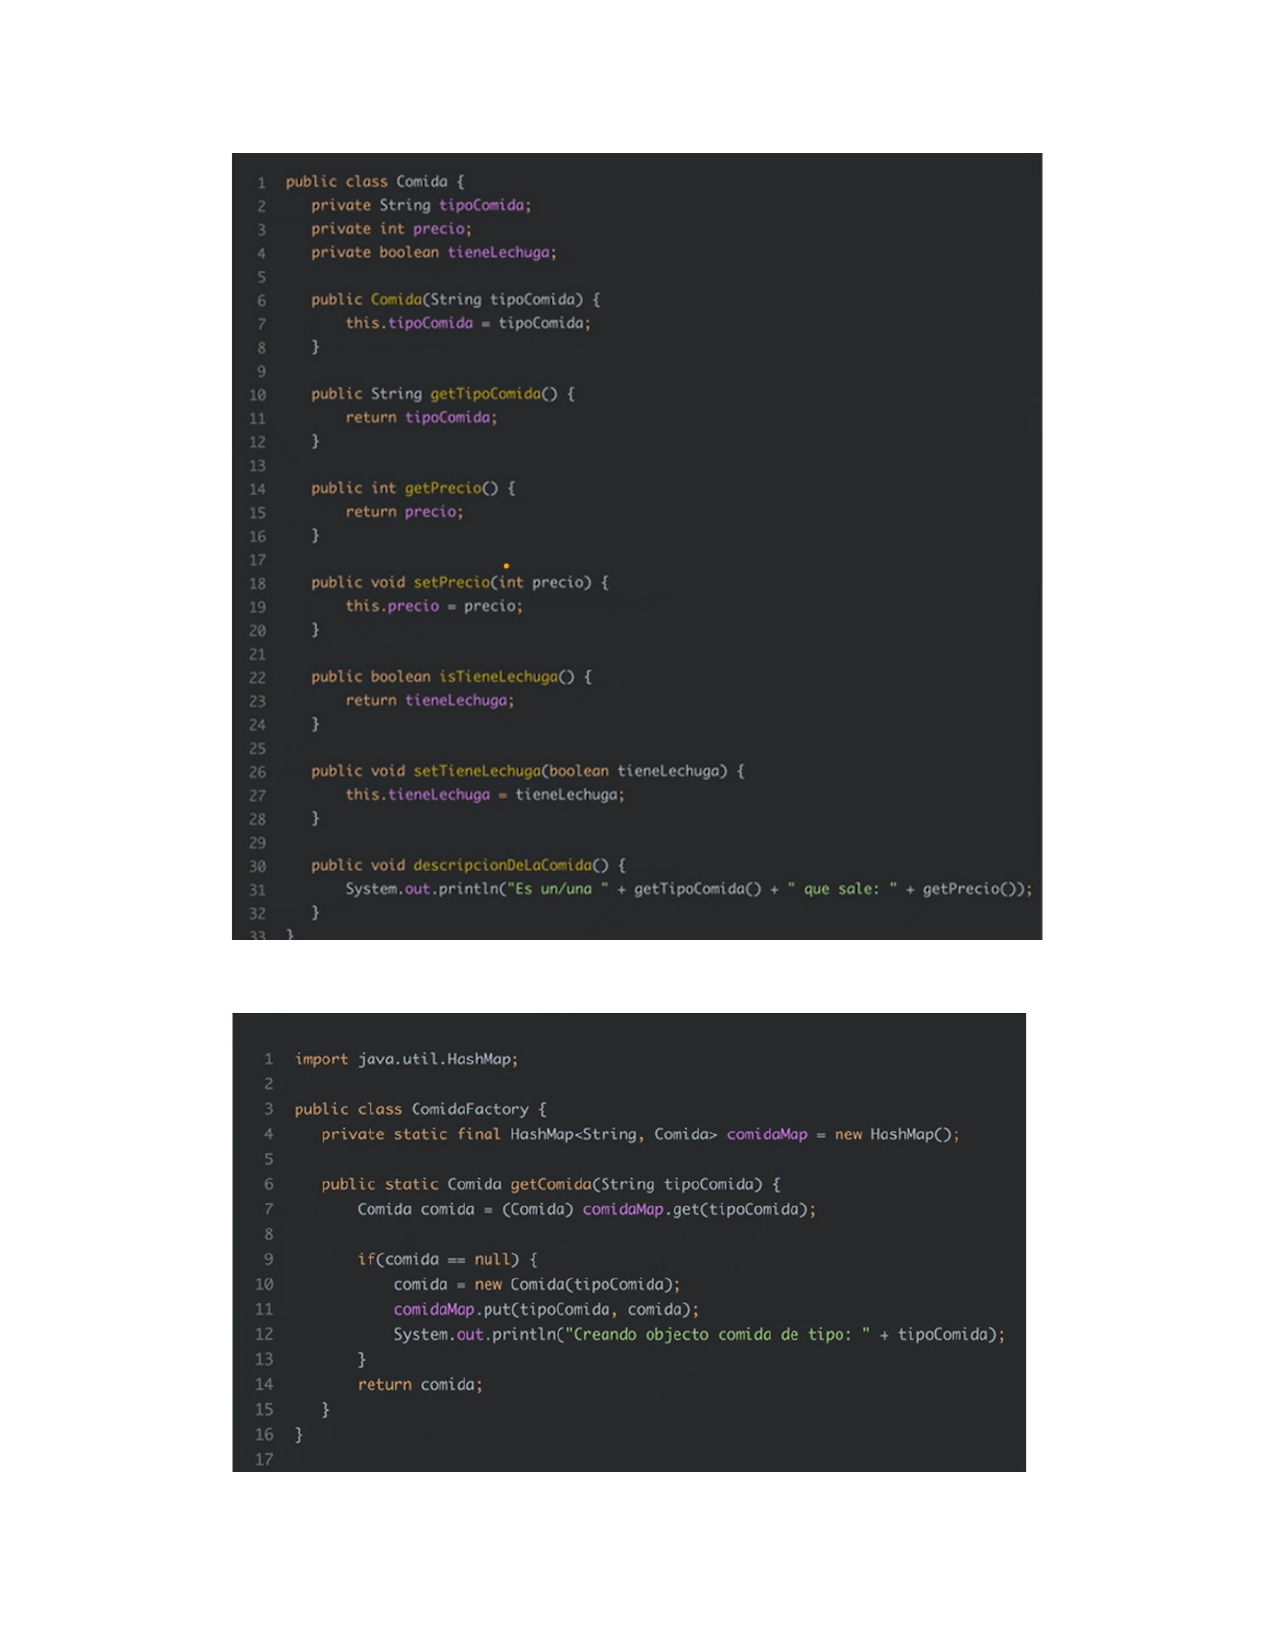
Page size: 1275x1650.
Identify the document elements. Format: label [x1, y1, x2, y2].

picture [230, 1013, 1027, 1472]
picture [231, 153, 1044, 940]
